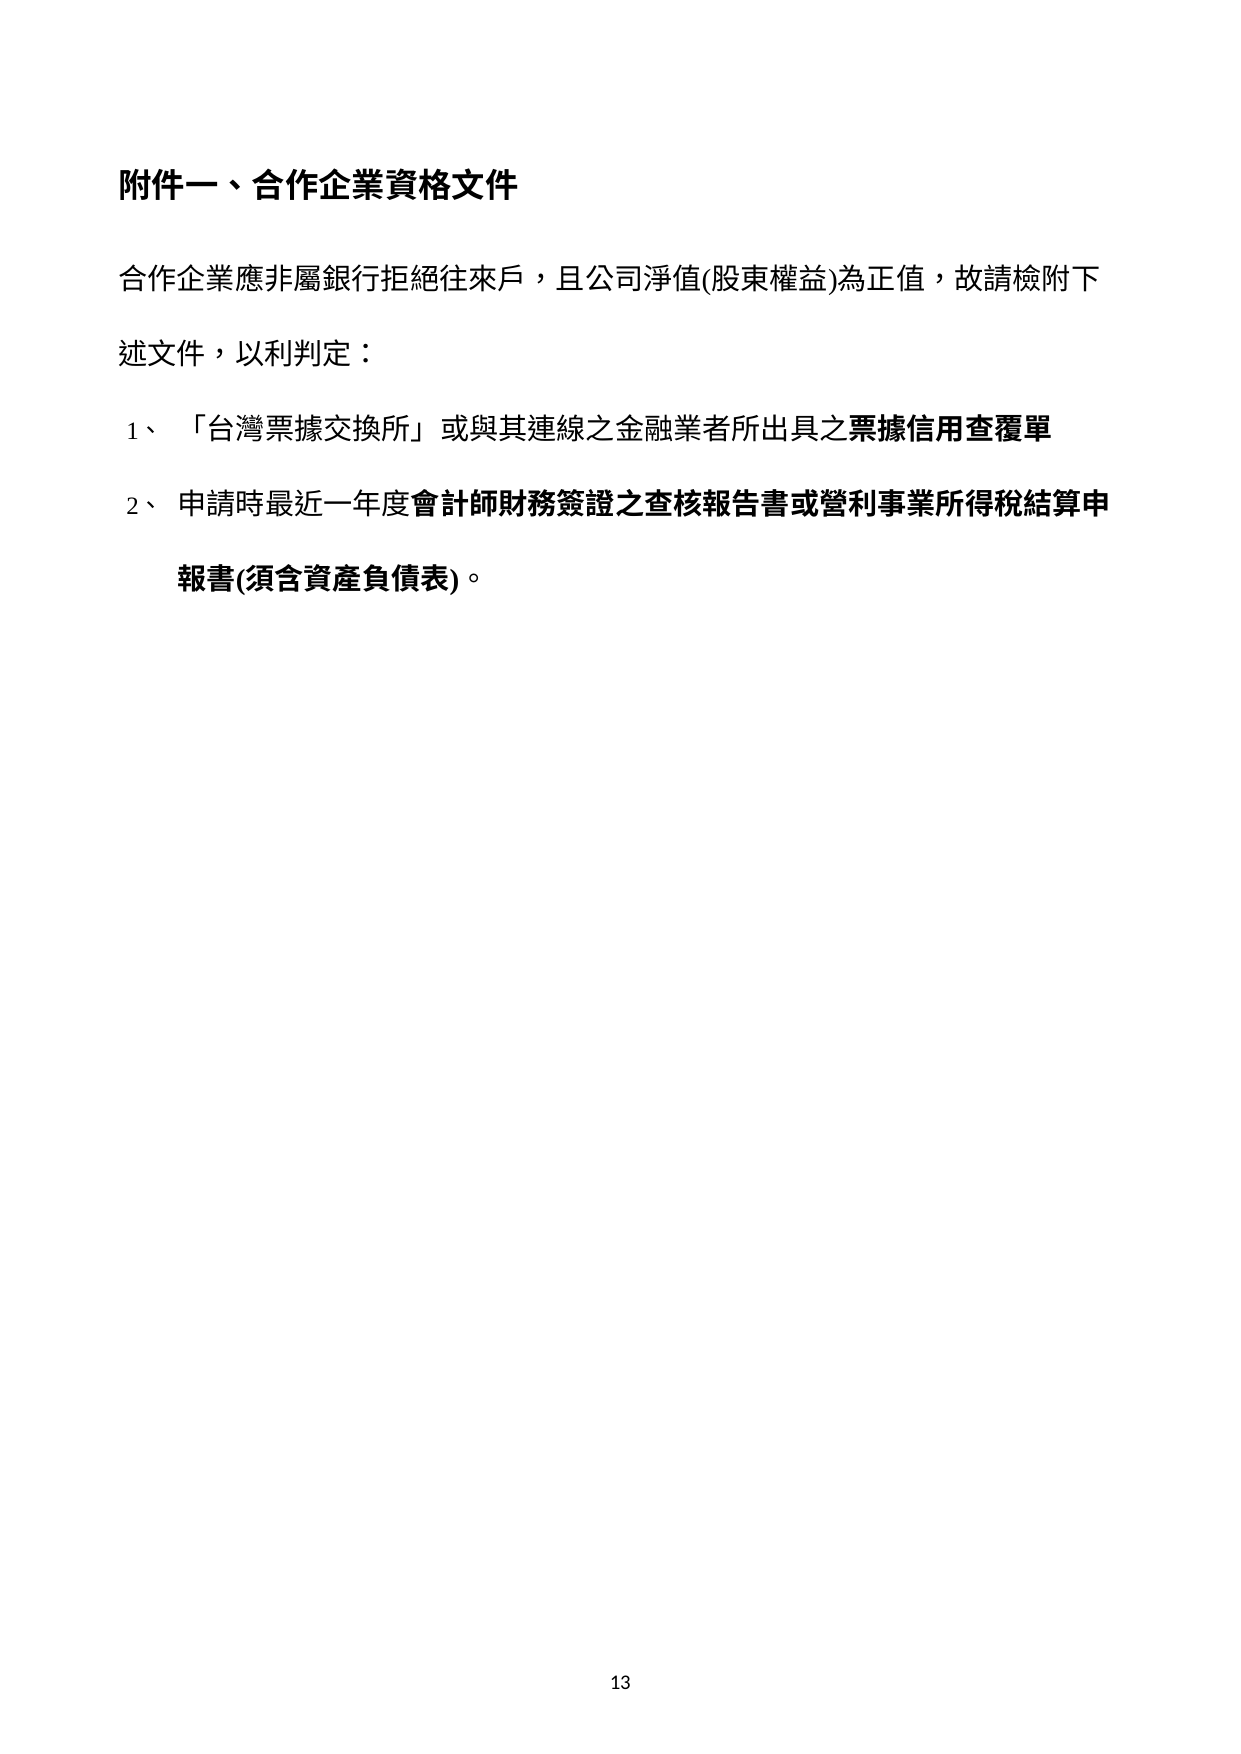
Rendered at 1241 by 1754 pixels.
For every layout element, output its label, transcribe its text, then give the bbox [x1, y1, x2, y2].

list 申請時最近一年度會計師財務簽證之查核報告書或營利事業所得稅結算申報書(須含資產負債表)。 [126, 464, 1122, 614]
list 「台灣票據交換所」或與其連線之金融業者所出具之票據信用查覆單 [126, 389, 1122, 464]
text 合作企業應非屬銀行拒絕往來戶，且公司淨值(股東權益)為正值，故請檢附下述文件，以利判定： [118, 239, 1122, 389]
subtitle 附件一、合作企業資格文件 [118, 146, 1122, 221]
